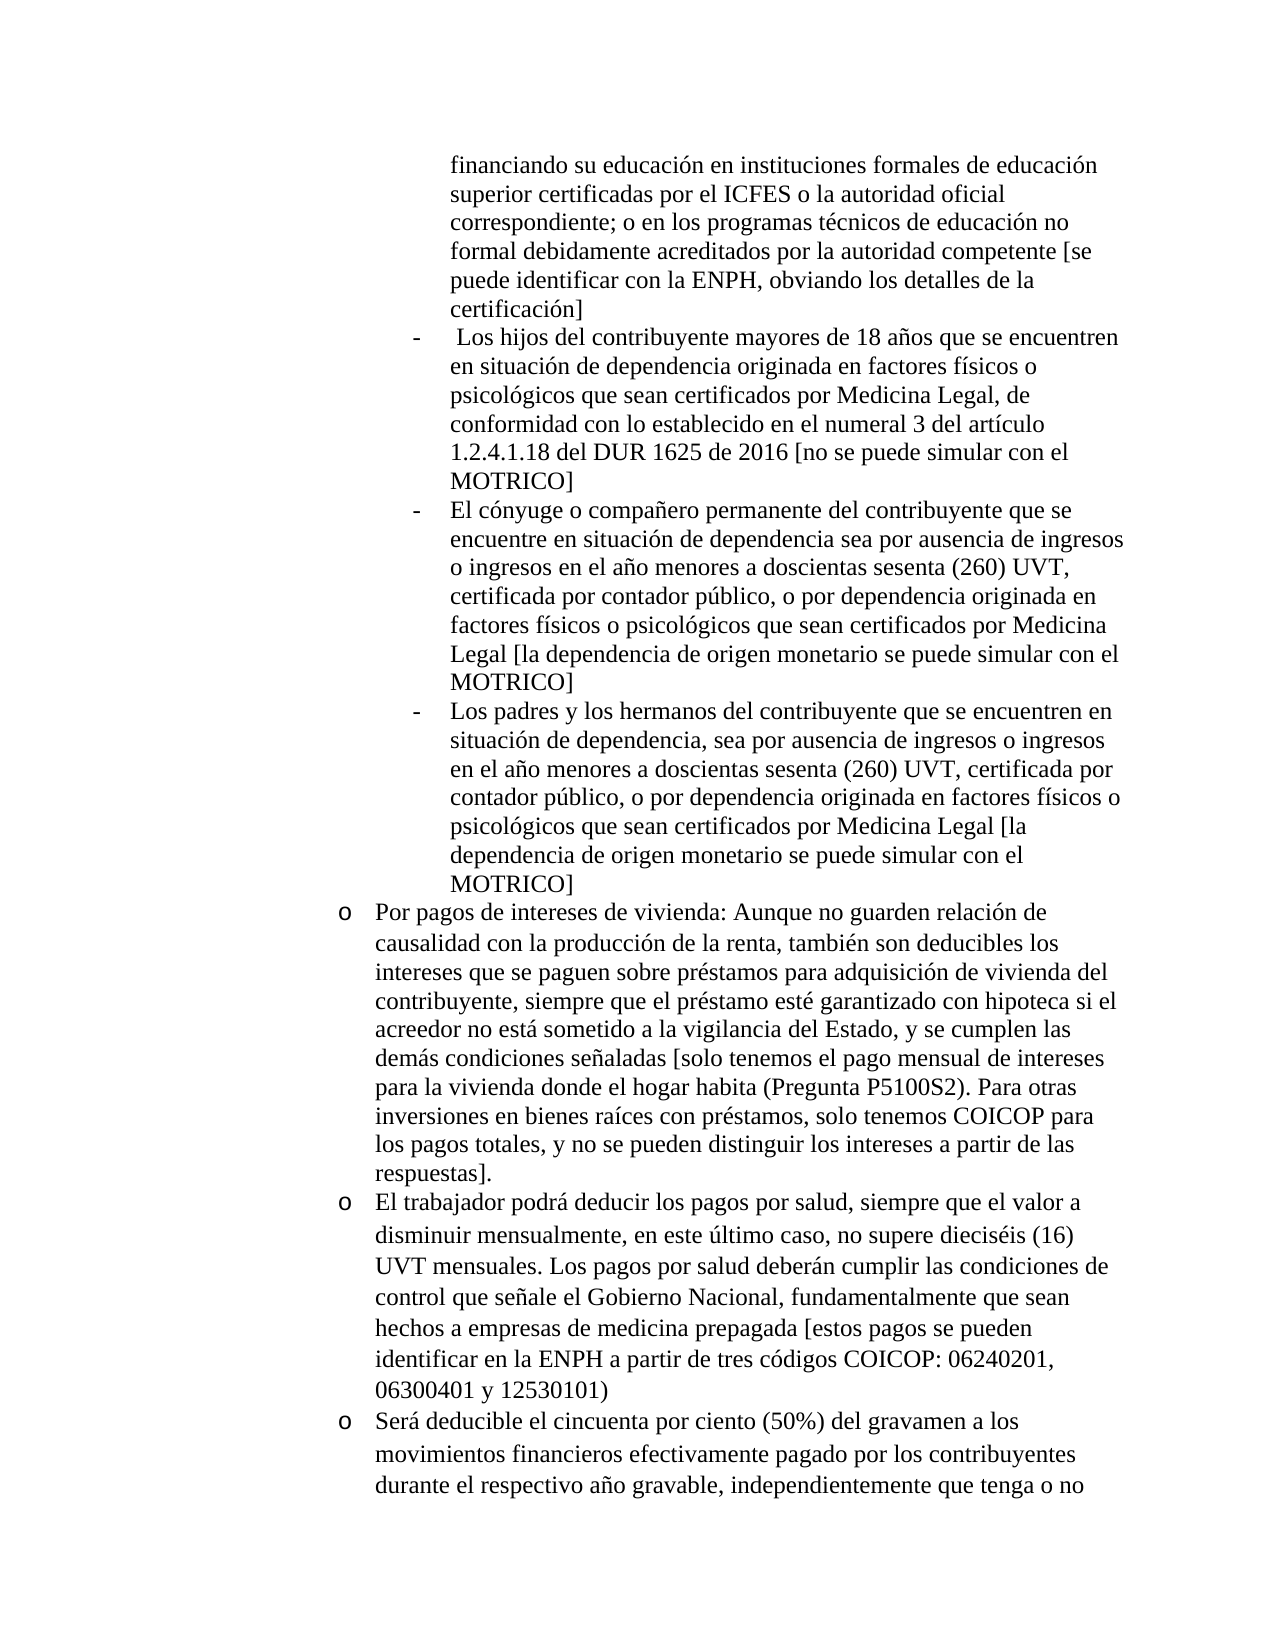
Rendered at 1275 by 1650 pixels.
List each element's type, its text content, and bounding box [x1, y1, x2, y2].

list El trabajador podrá deducir los pagos por salud, siempre que el valor a disminuir mensualmente, en este último caso, no supere dieciséis (16) UVT mensuales. Los pagos por salud deberán cumplir las condiciones de control que señale el Gobierno Nacional, fundamentalmente que sean hechos a empresas de medicina prepagada [estos pagos se pueden identificar en la ENPH a partir de tres códigos COICOP: 06240201, 06300401 y 12530101) [337, 1187, 1125, 1404]
list financiando su educación en instituciones formales de educación superior certificadas por el ICFES o la autoridad oficial correspondiente; o en los programas técnicos de educación no formal debidamente acreditados por la autoridad competente [se puede identificar con la ENPH, obviando los detalles de la certificación] [412, 150, 1125, 322]
list Por pagos de intereses de vivienda: Aunque no guarden relación de causalidad con la producción de la renta, también son deducibles los intereses que se paguen sobre préstamos para adquisición de vivienda del contribuyente, siempre que el préstamo esté garantizado con hipoteca si el acreedor no está sometido a la vigilancia del Estado, y se cumplen las demás condiciones señaladas [solo tenemos el pago mensual de intereses para la vivienda donde el hogar habita (Pregunta P5100S2). Para otras inversiones en bienes raíces con préstamos, solo tenemos COICOP para los pagos totales, y no se pueden distinguir los intereses a partir de las respuestas]. [337, 897, 1125, 1187]
list El cónyuge o compañero permanente del contribuyente que se encuentre en situación de dependencia sea por ausencia de ingresos o ingresos en el año menores a doscientas sesenta (260) UVT, certificada por contador público, o por dependencia originada en factores físicos o psicológicos que sean certificados por Medicina Legal [la dependencia de origen monetario se puede simular con el MOTRICO] [412, 495, 1125, 696]
list Los padres y los hermanos del contribuyente que se encuentren en situación de dependencia, sea por ausencia de ingresos o ingresos en el año menores a doscientas sesenta (260) UVT, certificada por contador público, o por dependencia originada en factores físicos o psicológicos que sean certificados por Medicina Legal [la dependencia de origen monetario se puede simular con el MOTRICO] [412, 696, 1125, 897]
list Los hijos del contribuyente mayores de 18 años que se encuentren en situación de dependencia originada en factores físicos o psicológicos que sean certificados por Medicina Legal, de conformidad con lo establecido en el numeral 3 del artículo 1.2.4.1.18 del DUR 1625 de 2016 [no se puede simular con el MOTRICO] [412, 322, 1125, 495]
list Será deducible el cincuenta por ciento (50%) del gravamen a los movimientos financieros efectivamente pagado por los contribuyentes durante el respectivo año gravable, independientemente que tenga o no [337, 1406, 1125, 1499]
